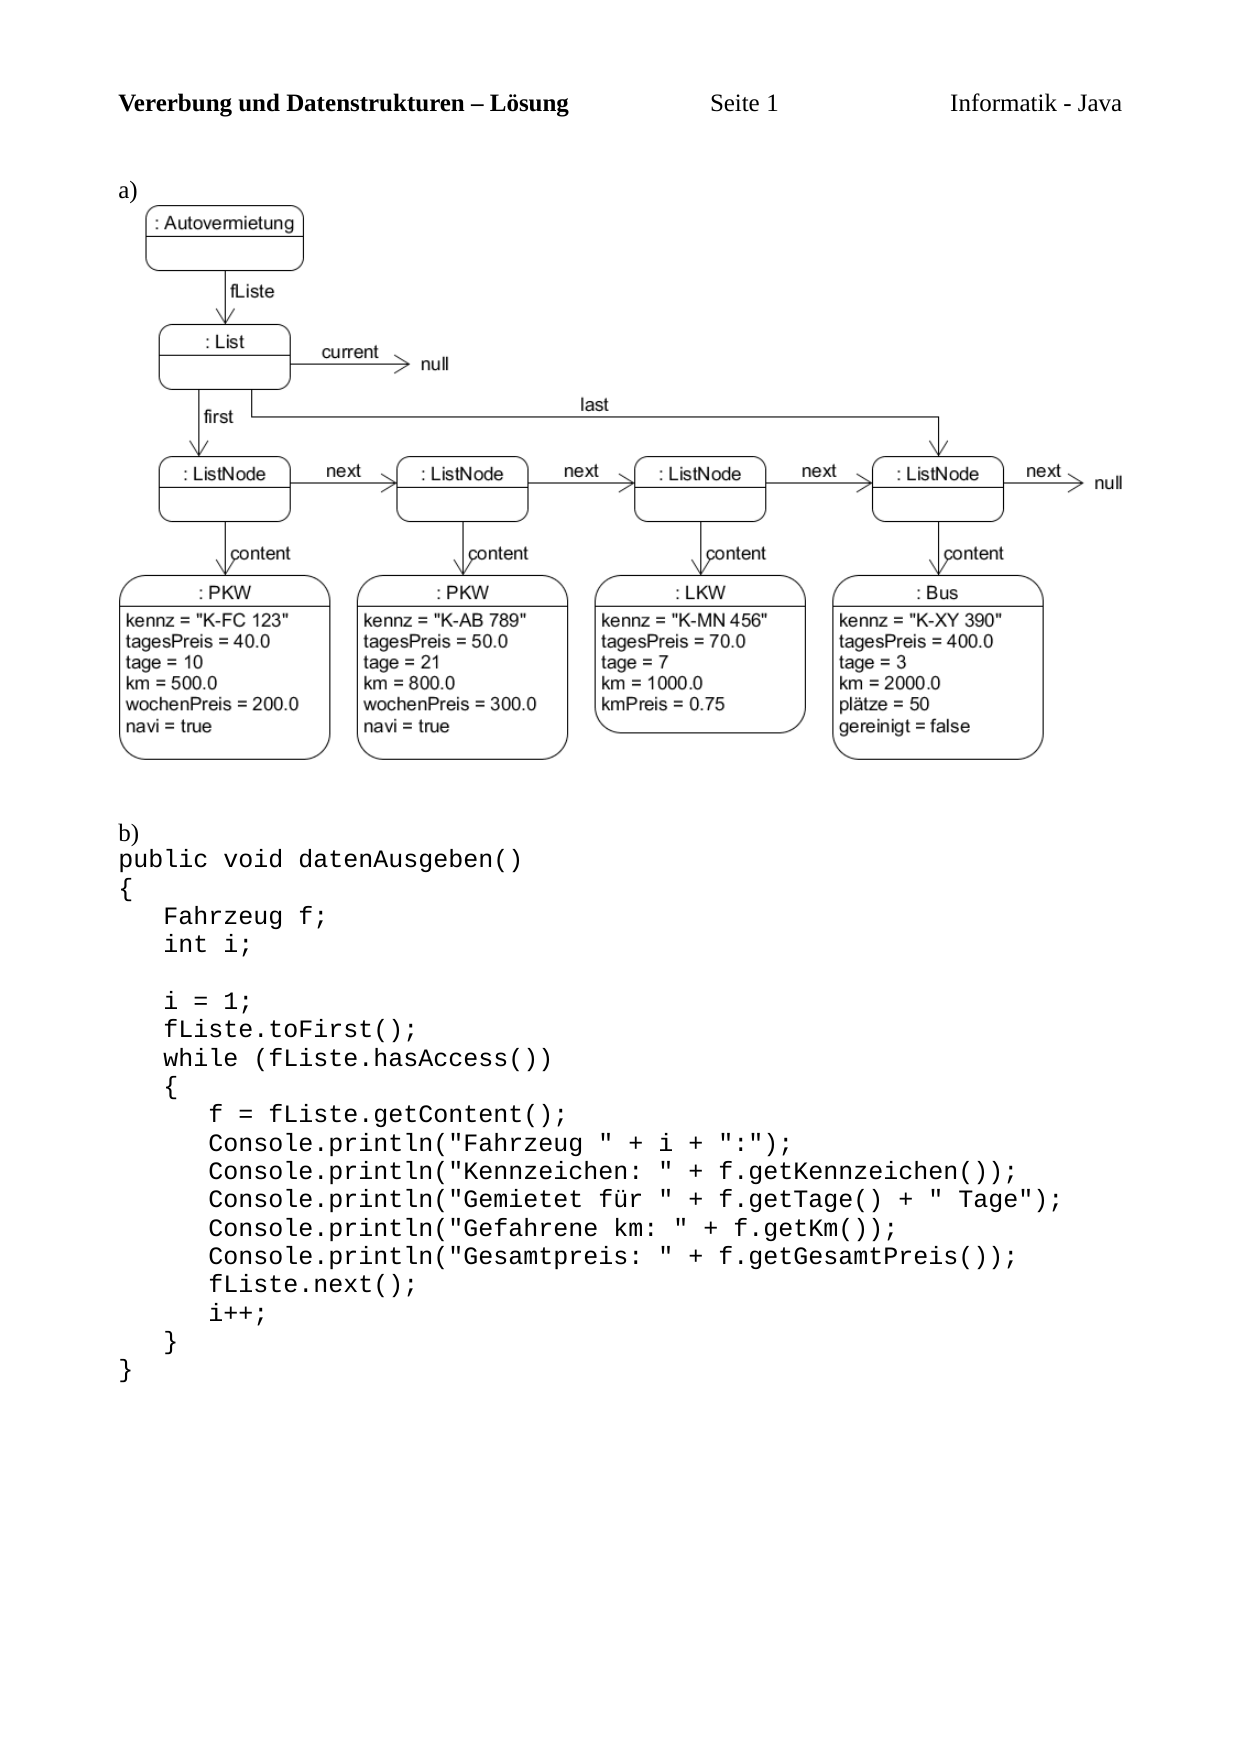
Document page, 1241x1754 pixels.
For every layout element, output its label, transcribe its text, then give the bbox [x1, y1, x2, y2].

text public void datenAusgeben() [118, 847, 1122, 875]
text } [118, 1357, 1122, 1385]
text Console.println("Gefahrene km: " + f.getKm()); [118, 1215, 1122, 1243]
text Fahrzeug f; [118, 903, 1122, 932]
picture [118, 204, 1123, 761]
text Console.println("Fahrzeug " + i + ":"); [118, 1130, 1122, 1158]
text fListe.toFirst(); [118, 1017, 1122, 1045]
text f = fListe.getContent(); [118, 1102, 1122, 1130]
text { [118, 1073, 1122, 1102]
text Console.println("Kennzeichen: " + f.getKennzeichen()); [118, 1158, 1122, 1187]
text a) [118, 176, 1122, 204]
text } [118, 1328, 1122, 1357]
text i++; [118, 1300, 1122, 1328]
text i = 1; [118, 988, 1122, 1017]
text b) [118, 818, 1122, 847]
text Console.println("Gemietet für " + f.getTage() + " Tage"); [118, 1187, 1122, 1215]
text int i; [118, 932, 1122, 960]
text Console.println("Gesamtpreis: " + f.getGesamtPreis()); [118, 1243, 1122, 1272]
text fListe.next(); [118, 1272, 1122, 1300]
text while (fListe.hasAccess()) [118, 1045, 1122, 1073]
text { [118, 875, 1122, 903]
